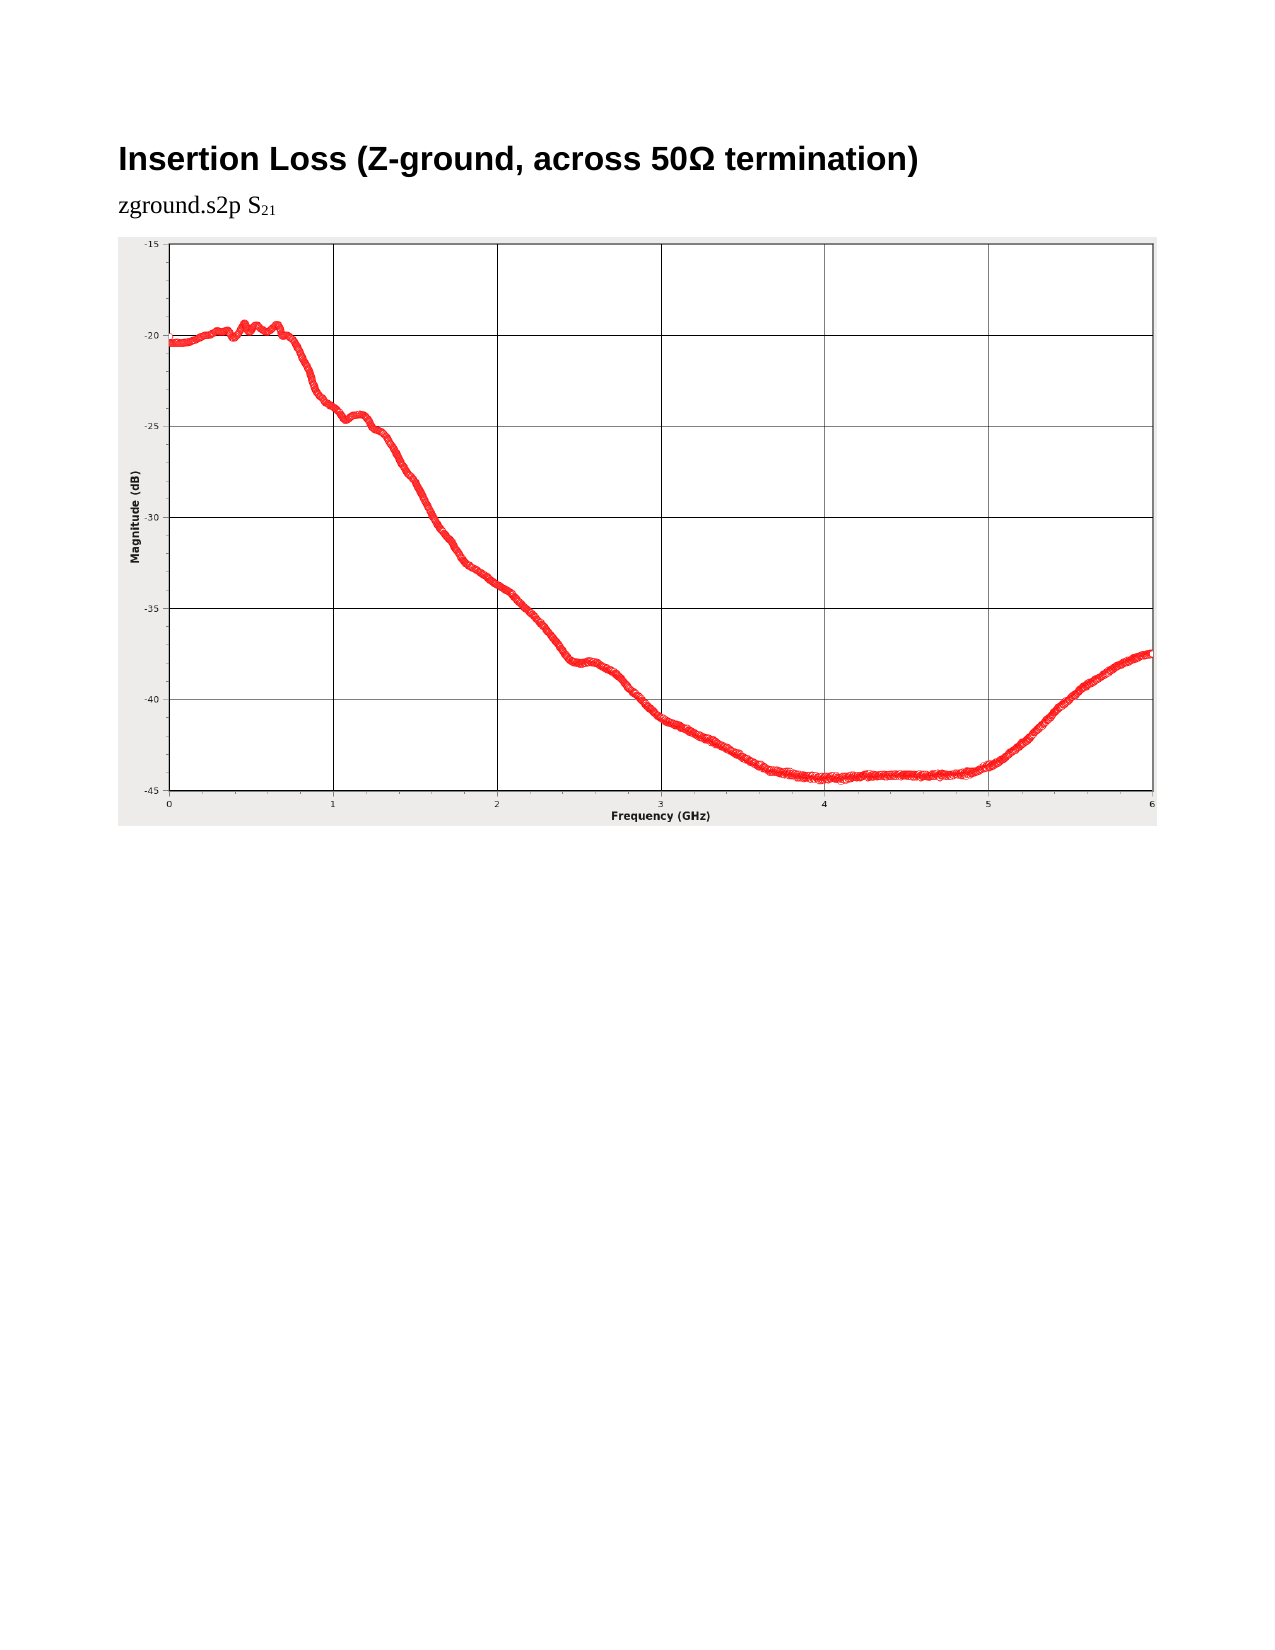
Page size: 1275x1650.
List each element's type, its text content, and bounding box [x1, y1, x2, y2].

picture [118, 237, 1157, 826]
text zground.s2p S21 [118, 190, 1157, 219]
subtitle Insertion Loss (Z-ground, across 50Ω termination) [118, 139, 1157, 178]
